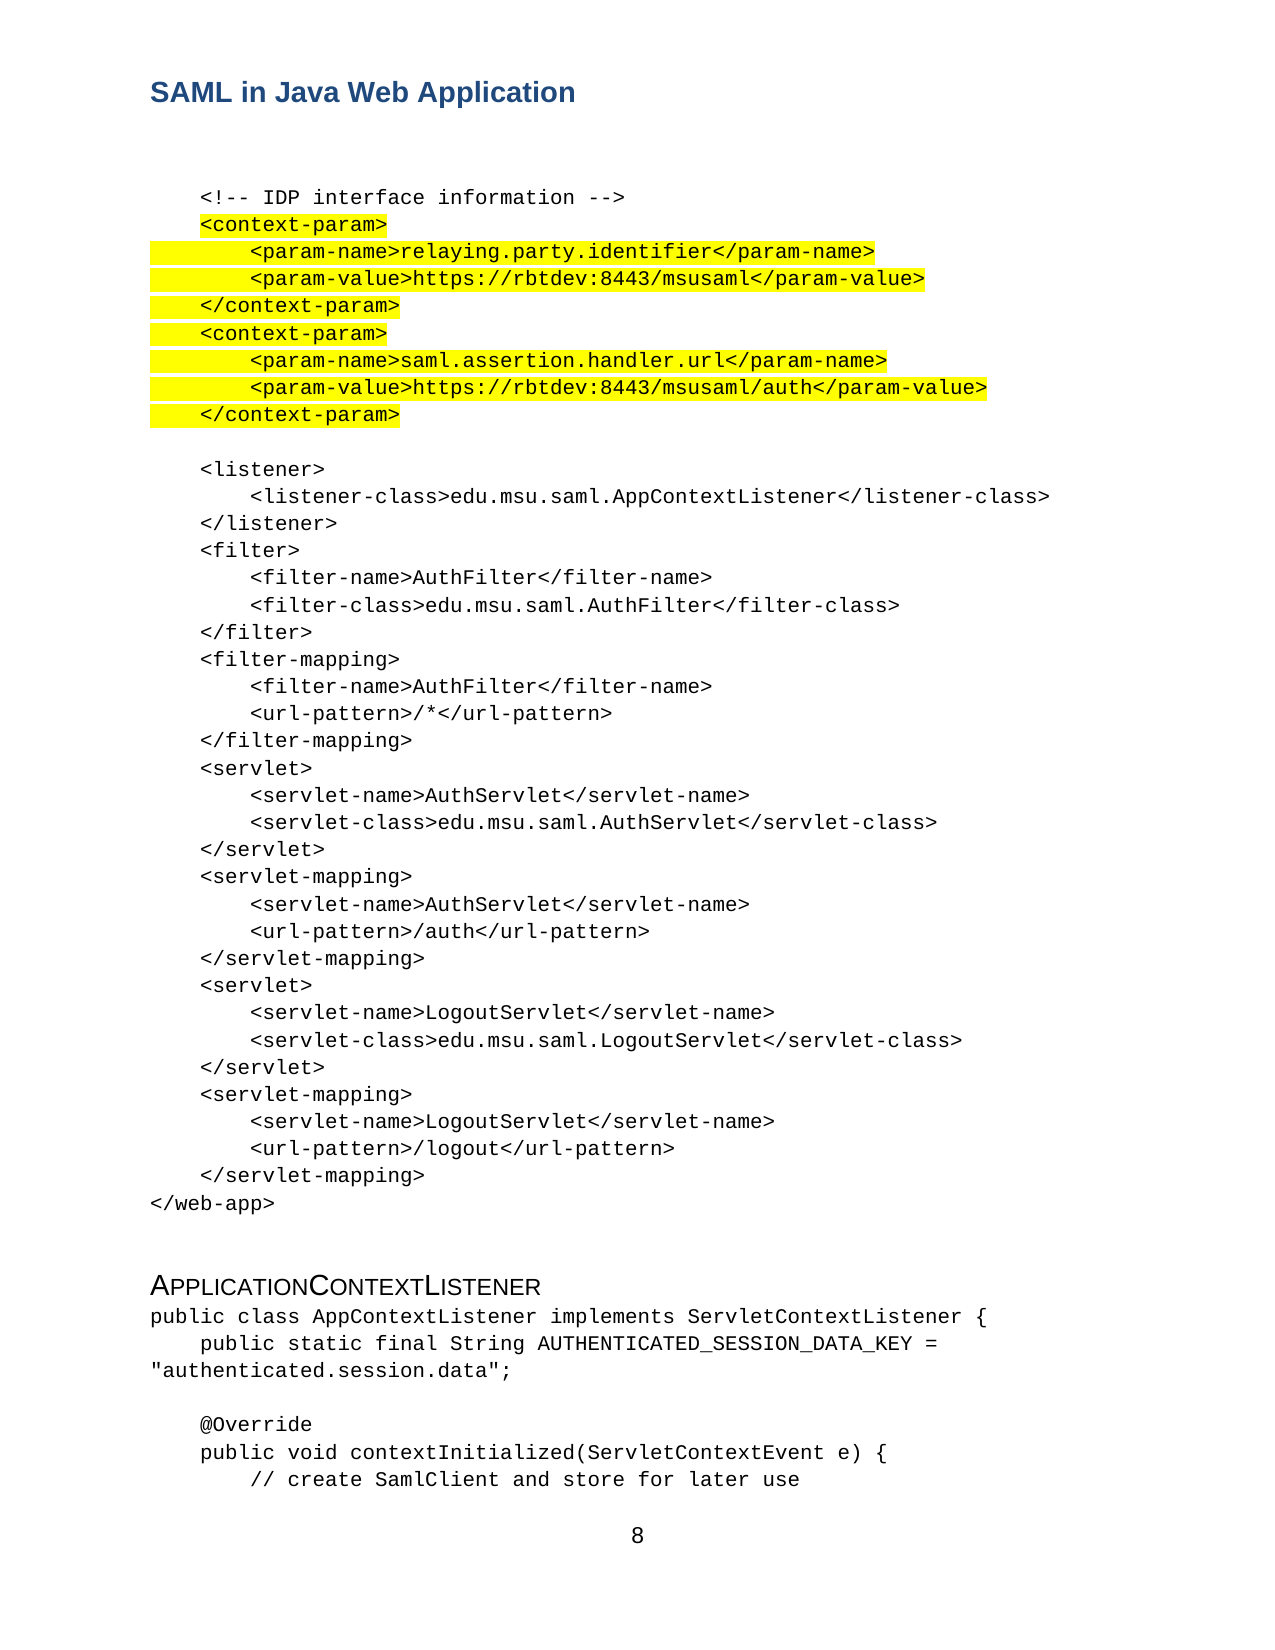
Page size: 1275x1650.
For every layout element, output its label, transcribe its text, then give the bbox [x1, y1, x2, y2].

text <servlet-class>edu.msu.saml.AuthServlet</servlet-class> [150, 812, 1125, 836]
text <url-pattern>/*</url-pattern> [150, 703, 1125, 727]
text <servlet> [150, 758, 1125, 781]
text </filter-mapping> [150, 731, 1125, 754]
text <listener-class>edu.msu.saml.AppContextListener</listener-class> [150, 486, 1125, 509]
text public void contextInitialized(ServletContextEvent e) { [150, 1442, 1125, 1465]
text <filter> [150, 540, 1125, 564]
text @Override [150, 1414, 1125, 1438]
text <servlet-mapping> [150, 1084, 1125, 1108]
subtitle ApplicationContextListener [150, 1268, 1125, 1301]
text <param-value>https://rbtdev:8443/msusaml</param-value> [150, 268, 1125, 292]
text </filter> [150, 622, 1125, 645]
text public class AppContextListener implements ServletContextListener { [150, 1306, 1125, 1329]
text <context-param> [150, 323, 1125, 346]
text <filter-name>AuthFilter</filter-name> [150, 676, 1125, 700]
text </servlet> [150, 1057, 1125, 1080]
text public static final String AUTHENTICATED_SESSION_DATA_KEY = "authenticated.session.data"; [150, 1333, 1125, 1384]
text <url-pattern>/auth</url-pattern> [150, 921, 1125, 944]
text <param-name>relaying.party.identifier</param-name> [150, 241, 1125, 265]
text </servlet-mapping> [150, 948, 1125, 972]
text </listener> [150, 513, 1125, 537]
text <!-- IDP interface information --> [150, 187, 1125, 210]
text <context-param> [150, 214, 1125, 238]
text </web-app> [150, 1193, 1125, 1216]
text <param-value>https://rbtdev:8443/msusaml/auth</param-value> [150, 377, 1125, 401]
text <servlet> [150, 975, 1125, 999]
text <servlet-name>LogoutServlet</servlet-name> [150, 1002, 1125, 1026]
text <servlet-mapping> [150, 866, 1125, 890]
text </servlet-mapping> [150, 1166, 1125, 1189]
text <filter-class>edu.msu.saml.AuthFilter</filter-class> [150, 594, 1125, 618]
text </servlet> [150, 839, 1125, 863]
text <servlet-name>LogoutServlet</servlet-name> [150, 1111, 1125, 1135]
text <servlet-name>AuthServlet</servlet-name> [150, 785, 1125, 808]
text // create SamlClient and store for later use [150, 1469, 1125, 1492]
text <filter-mapping> [150, 649, 1125, 673]
text <servlet-name>AuthServlet</servlet-name> [150, 894, 1125, 917]
text <url-pattern>/logout</url-pattern> [150, 1138, 1125, 1162]
text <listener> [150, 459, 1125, 482]
text <param-name>saml.assertion.handler.url</param-name> [150, 350, 1125, 373]
text </context-param> [150, 296, 1125, 319]
text <filter-name>AuthFilter</filter-name> [150, 567, 1125, 591]
text </context-param> [150, 404, 1125, 428]
text <servlet-class>edu.msu.saml.LogoutServlet</servlet-class> [150, 1029, 1125, 1053]
